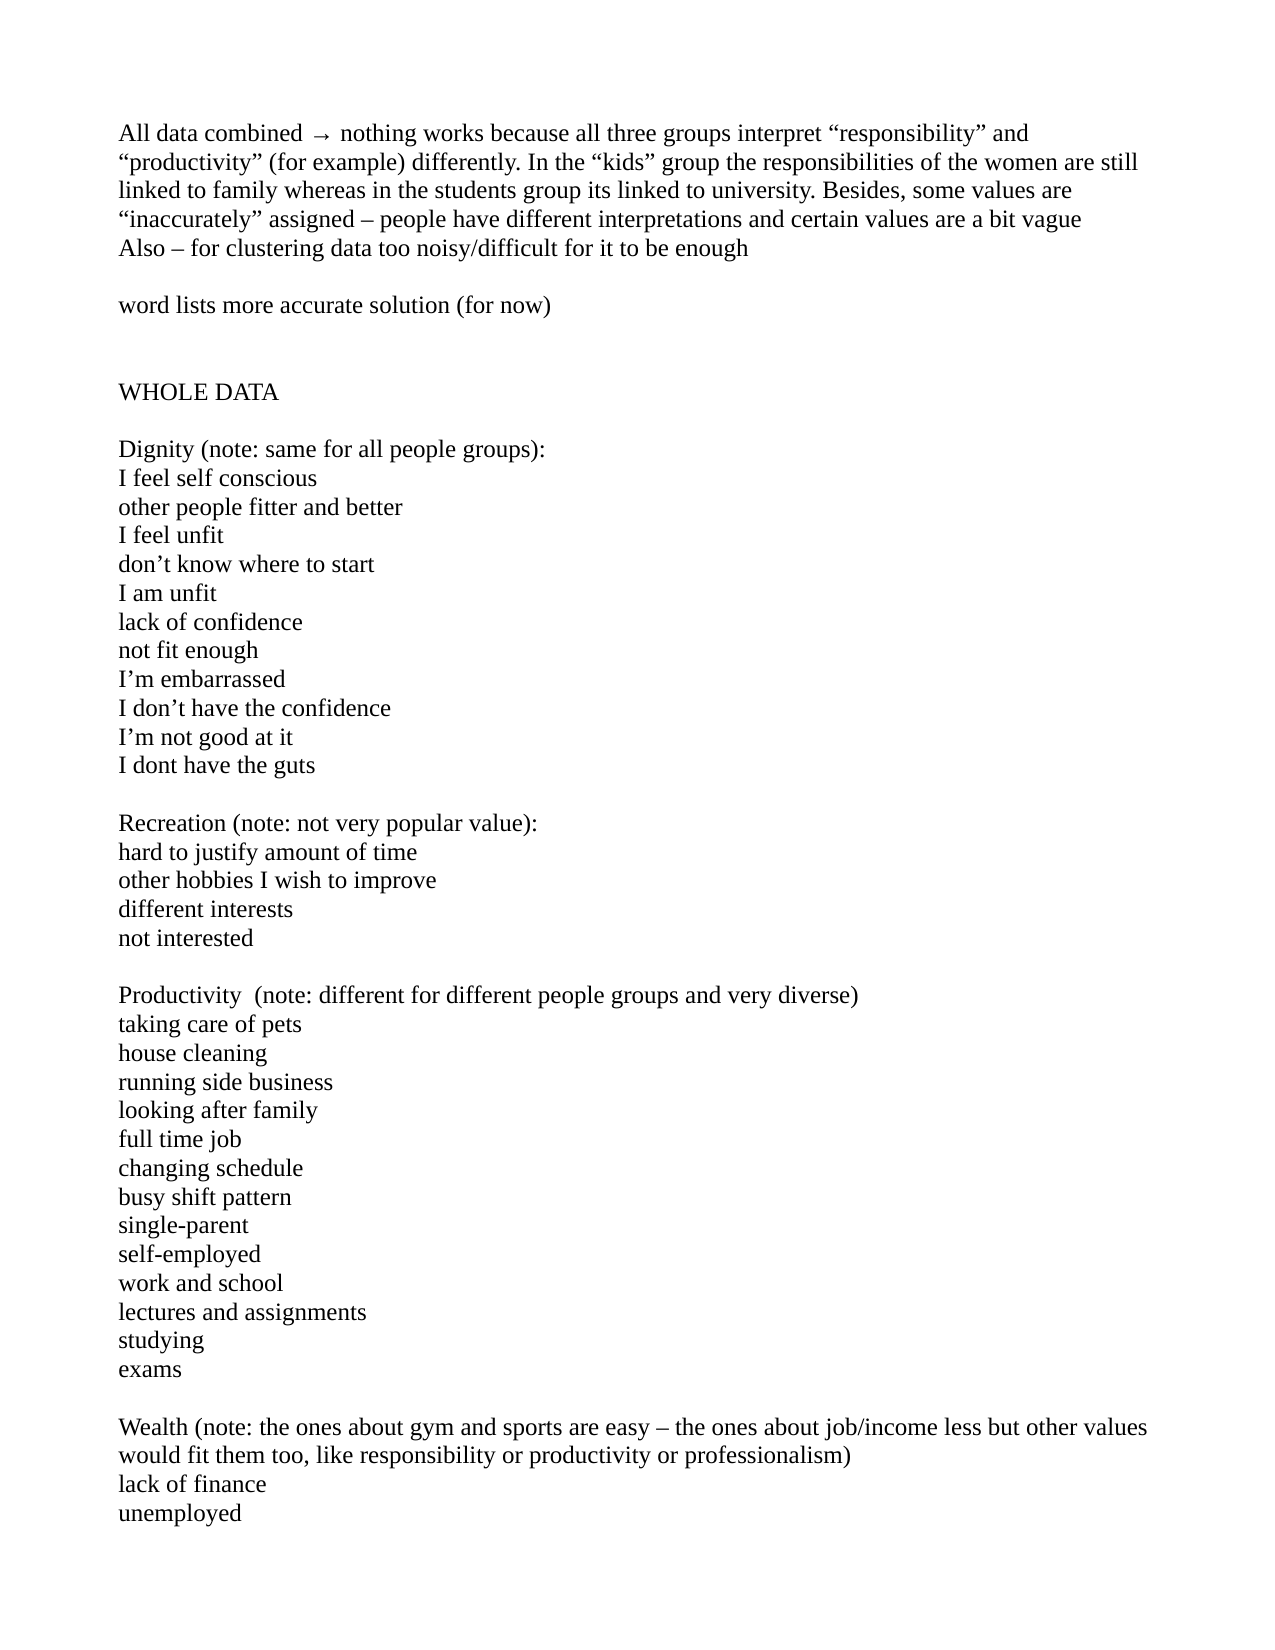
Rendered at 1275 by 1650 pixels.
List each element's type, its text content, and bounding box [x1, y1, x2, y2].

text changing schedule [118, 1153, 1157, 1182]
text Wealth (note: the ones about gym and sports are easy – the ones about job/income less but other values would fit them too, like responsibility or productivity or professionalism) [118, 1412, 1157, 1469]
text running side business [118, 1067, 1157, 1096]
text studying [118, 1326, 1157, 1354]
text I dont have the guts [118, 751, 1157, 779]
text I’m not good at it [118, 722, 1157, 751]
text lack of confidence [118, 607, 1157, 636]
text I feel unfit [118, 521, 1157, 549]
text All data combined → nothing works because all three groups interpret “responsibility” and “productivity” (for example) differently. In the “kids” group the responsibilities of the women are still linked to family whereas in the students group its linked to university. Besides, some values are “inaccurately” assigned – people have different interpretations and certain values are a bit vague [118, 118, 1157, 233]
text not interested [118, 923, 1157, 952]
text I feel self conscious [118, 463, 1157, 492]
text work and school [118, 1268, 1157, 1297]
text house cleaning [118, 1038, 1157, 1067]
text different interests [118, 894, 1157, 923]
text I don’t have the confidence [118, 693, 1157, 722]
text word lists more accurate solution (for now) [118, 291, 1157, 319]
text not fit enough [118, 636, 1157, 664]
text single-parent [118, 1211, 1157, 1239]
text Dignity (note: same for all people groups): [118, 434, 1157, 463]
text Productivity (note: different for different people groups and very diverse) taking care of pets [118, 981, 1157, 1038]
text other people fitter and better [118, 492, 1157, 521]
text I’m embarrassed [118, 664, 1157, 693]
text Also – for clustering data too noisy/difficult for it to be enough [118, 233, 1157, 262]
text exams [118, 1354, 1157, 1383]
text Recreation (note: not very popular value): [118, 808, 1157, 837]
text other hobbies I wish to improve [118, 866, 1157, 894]
text WHOLE DATA [118, 377, 1157, 406]
text busy shift pattern [118, 1182, 1157, 1211]
text looking after family [118, 1096, 1157, 1124]
text don’t know where to start [118, 549, 1157, 578]
text lectures and assignments [118, 1297, 1157, 1326]
text self-employed [118, 1239, 1157, 1268]
text lack of finance [118, 1469, 1157, 1498]
text hard to justify amount of time [118, 837, 1157, 866]
text unemployed [118, 1498, 1157, 1527]
text full time job [118, 1124, 1157, 1153]
text I am unfit [118, 578, 1157, 607]
